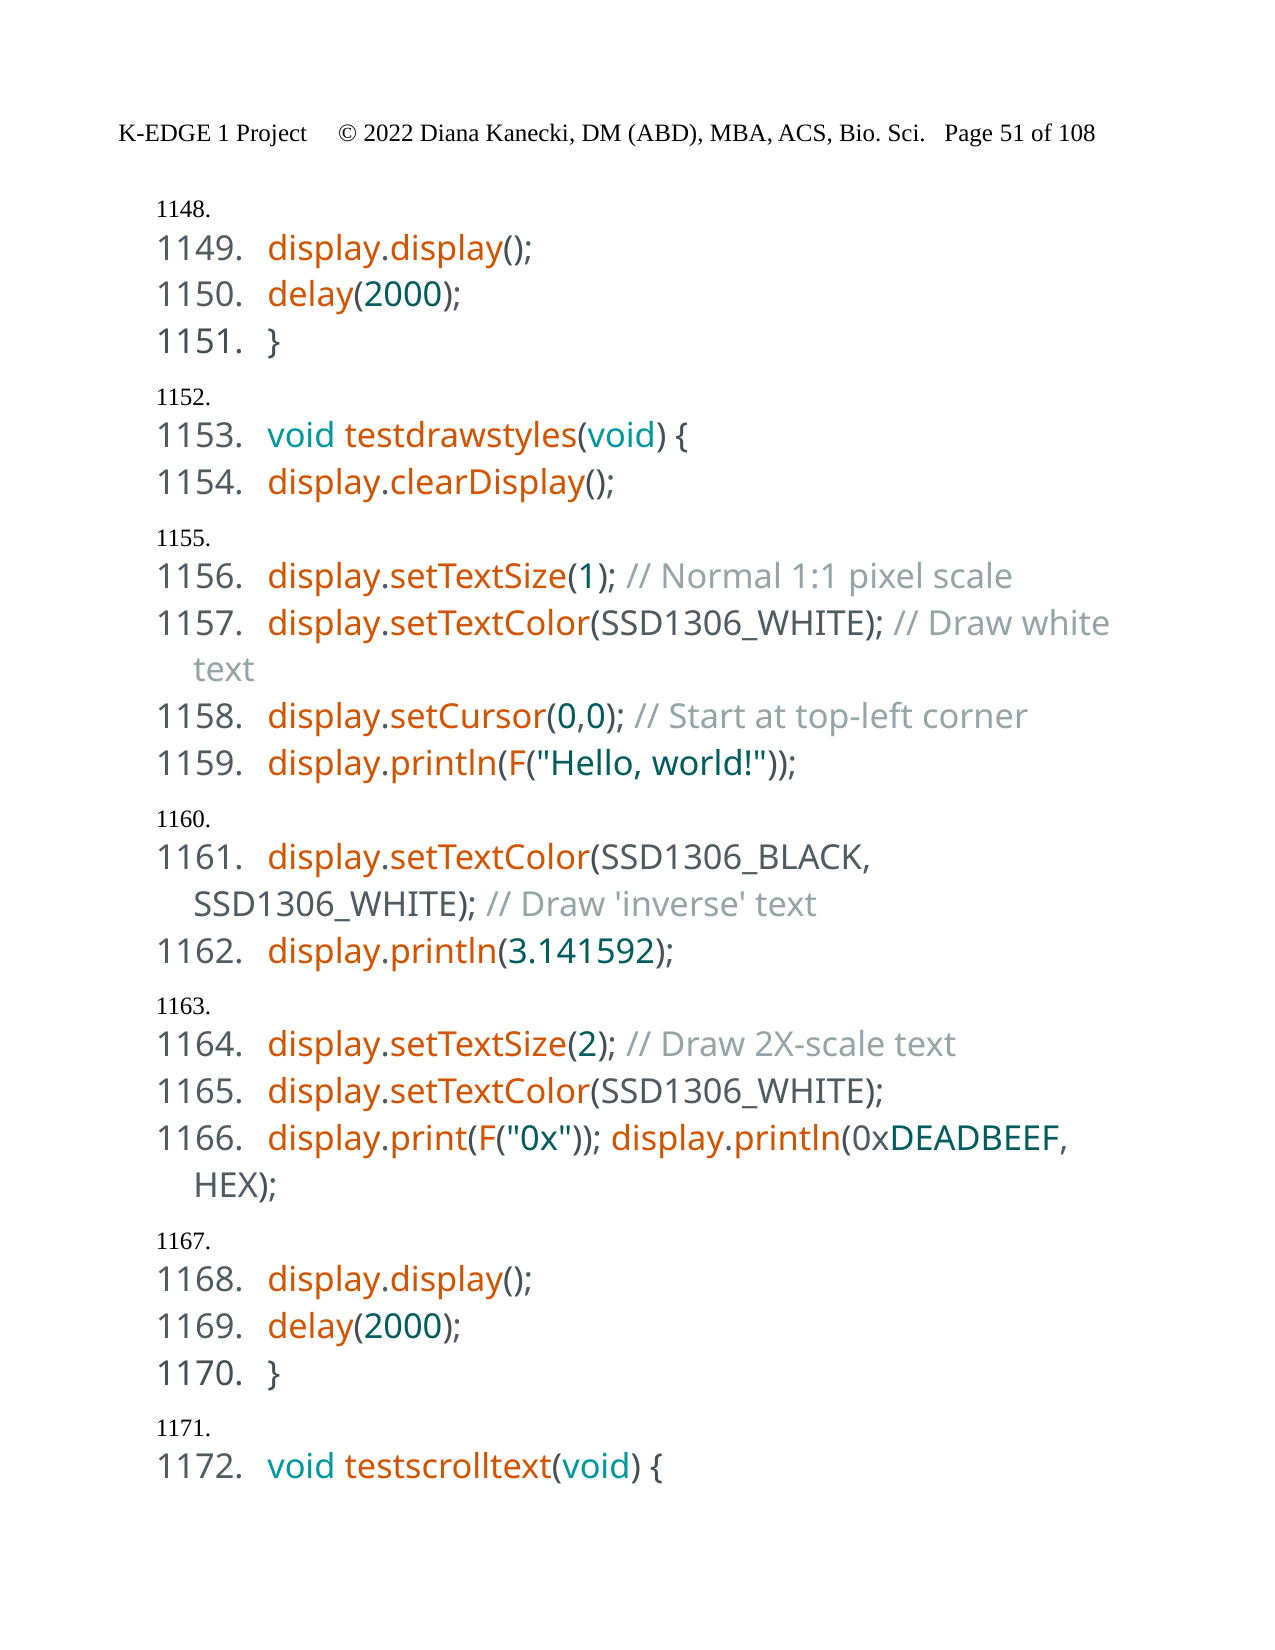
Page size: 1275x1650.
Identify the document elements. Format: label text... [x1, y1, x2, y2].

list display.setTextSize(2); // Draw 2X-scale text [156, 1020, 1157, 1067]
list void testscrolltext(void) { [156, 1442, 1157, 1489]
list display.display(); [156, 1254, 1157, 1301]
list display.setTextColor(SSD1306_WHITE); [156, 1067, 1157, 1114]
list display.println(3.141592); [156, 926, 1157, 973]
list display.clearDisplay(); [156, 458, 1157, 504]
list display.println(F("Hello, world!")); [156, 739, 1157, 786]
list } [156, 317, 1157, 364]
list display.display(); [156, 223, 1157, 270]
list delay(2000); [156, 270, 1157, 317]
list display.setCursor(0,0); // Start at top-left corner [156, 692, 1157, 739]
list } [156, 1348, 1157, 1395]
list display.setTextColor(SSD1306_WHITE); // Draw white text [156, 598, 1157, 692]
list display.setTextColor(SSD1306_BLACK, SSD1306_WHITE); // Draw 'inverse' text [156, 833, 1157, 926]
list delay(2000); [156, 1301, 1157, 1348]
list void testdrawstyles(void) { [156, 411, 1157, 458]
list display.setTextSize(1); // Normal 1:1 pixel scale [156, 551, 1157, 598]
list display.print(F("0x")); display.println(0xDEADBEEF, HEX); [156, 1114, 1157, 1208]
